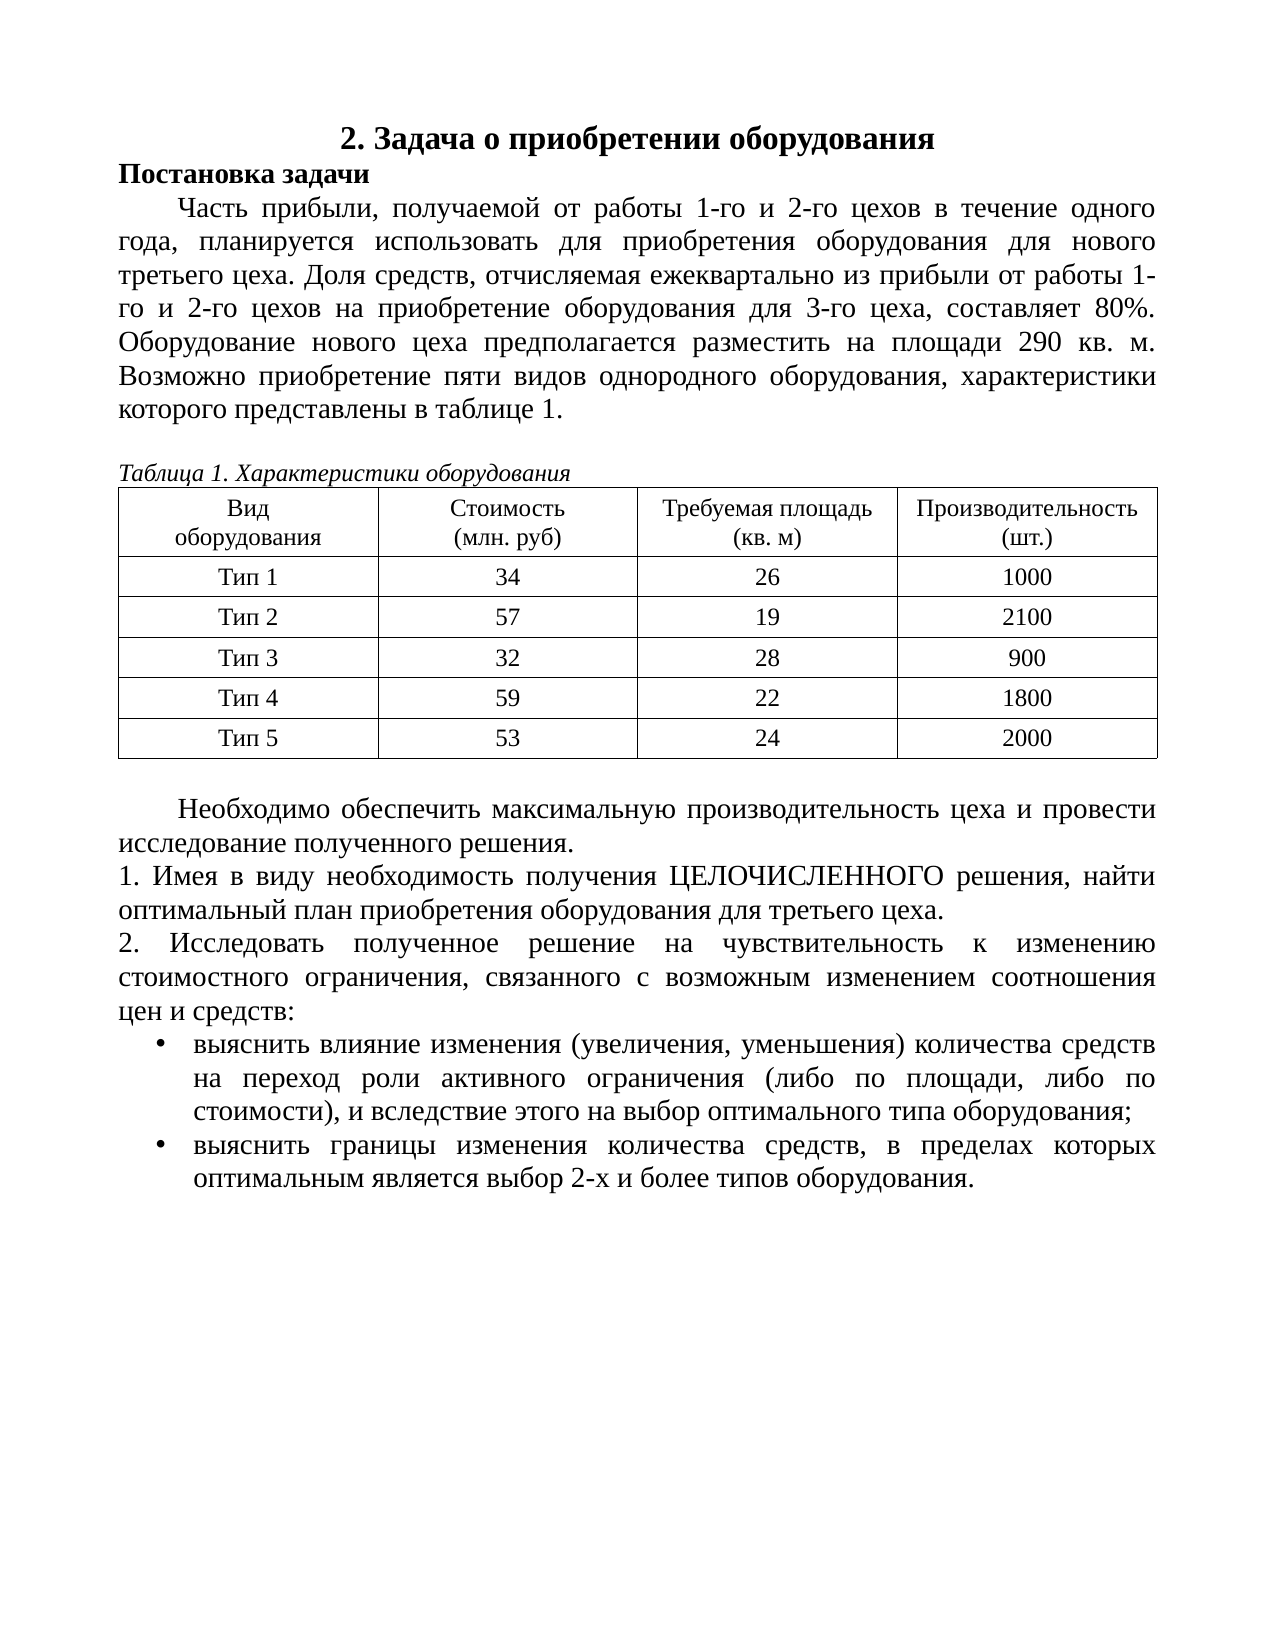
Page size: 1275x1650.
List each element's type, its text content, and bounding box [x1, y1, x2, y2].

table_cell 59 [379, 678, 637, 717]
list выяснить влияние изменения (увеличения, уменьшения) количества средств на переход роли активного ограничения (либо по площади, либо по стоимости), и вследствие этого на выбор оптимального типа оборудования; [156, 1026, 1157, 1127]
table_cell 57 [379, 597, 637, 637]
text Таблица 1. Характеристики оборудования [118, 458, 1157, 487]
table_cell 1800 [898, 678, 1157, 717]
table_cell Тип 1 [119, 557, 378, 596]
table_header Производительность (шт.) [898, 488, 1157, 556]
table_cell 19 [638, 597, 897, 637]
table_cell Тип 5 [119, 719, 378, 758]
table_cell 26 [638, 557, 897, 596]
table_header Требуемая площадь (кв. м) [638, 488, 897, 556]
table_cell 2000 [898, 719, 1157, 758]
table_cell 900 [898, 638, 1157, 677]
table_cell Тип 2 [119, 597, 378, 637]
table_cell 24 [638, 719, 897, 758]
text Постановка задачи [118, 156, 1157, 190]
text Часть прибыли, получаемой от работы 1-го и 2-го цехов в течение одного года, планируется использовать для приобретения оборудования для нового третьего цеха. Доля средств, отчисляемая ежеквартально из прибыли от работы 1-го и 2-го цехов на приобретение оборудования для 3-го цеха, составляет 80%. Оборудование нового цеха предполагается разместить на площади 290 кв. м. Возможно приобретение пяти видов однородного оборудования, характеристики которого представлены в таблице 1. [118, 190, 1157, 425]
text 2. Исследовать полученное решение на чувствительность к изменению стоимостного ограничения, связанного с возможным изменением соотношения цен и средств: [118, 926, 1157, 1026]
table_cell 53 [379, 719, 637, 758]
table_cell 22 [638, 678, 897, 717]
table_header Вид оборудования [119, 488, 378, 556]
table_cell 32 [379, 638, 637, 677]
list выяснить границы изменения количества средств, в пределах которых оптимальным является выбор 2-х и более типов оборудования. [156, 1127, 1157, 1194]
table_cell 34 [379, 557, 637, 596]
text 1. Имея в виду необходимость получения ЦЕЛОЧИСЛЕННОГО решения, найти оптимальный план приобретения оборудования для третьего цеха. [118, 858, 1157, 926]
text 2. Задача о приобретении оборудования [118, 118, 1157, 156]
table_cell 1000 [898, 557, 1157, 596]
table_header Стоимость (млн. руб) [379, 488, 637, 556]
table_cell Тип 4 [119, 678, 378, 717]
table_cell Тип 3 [119, 638, 378, 677]
table_cell 2100 [898, 597, 1157, 637]
text Необходимо обеспечить максимальную производительность цеха и провести исследование полученного решения. [118, 791, 1157, 858]
table_cell 28 [638, 638, 897, 677]
